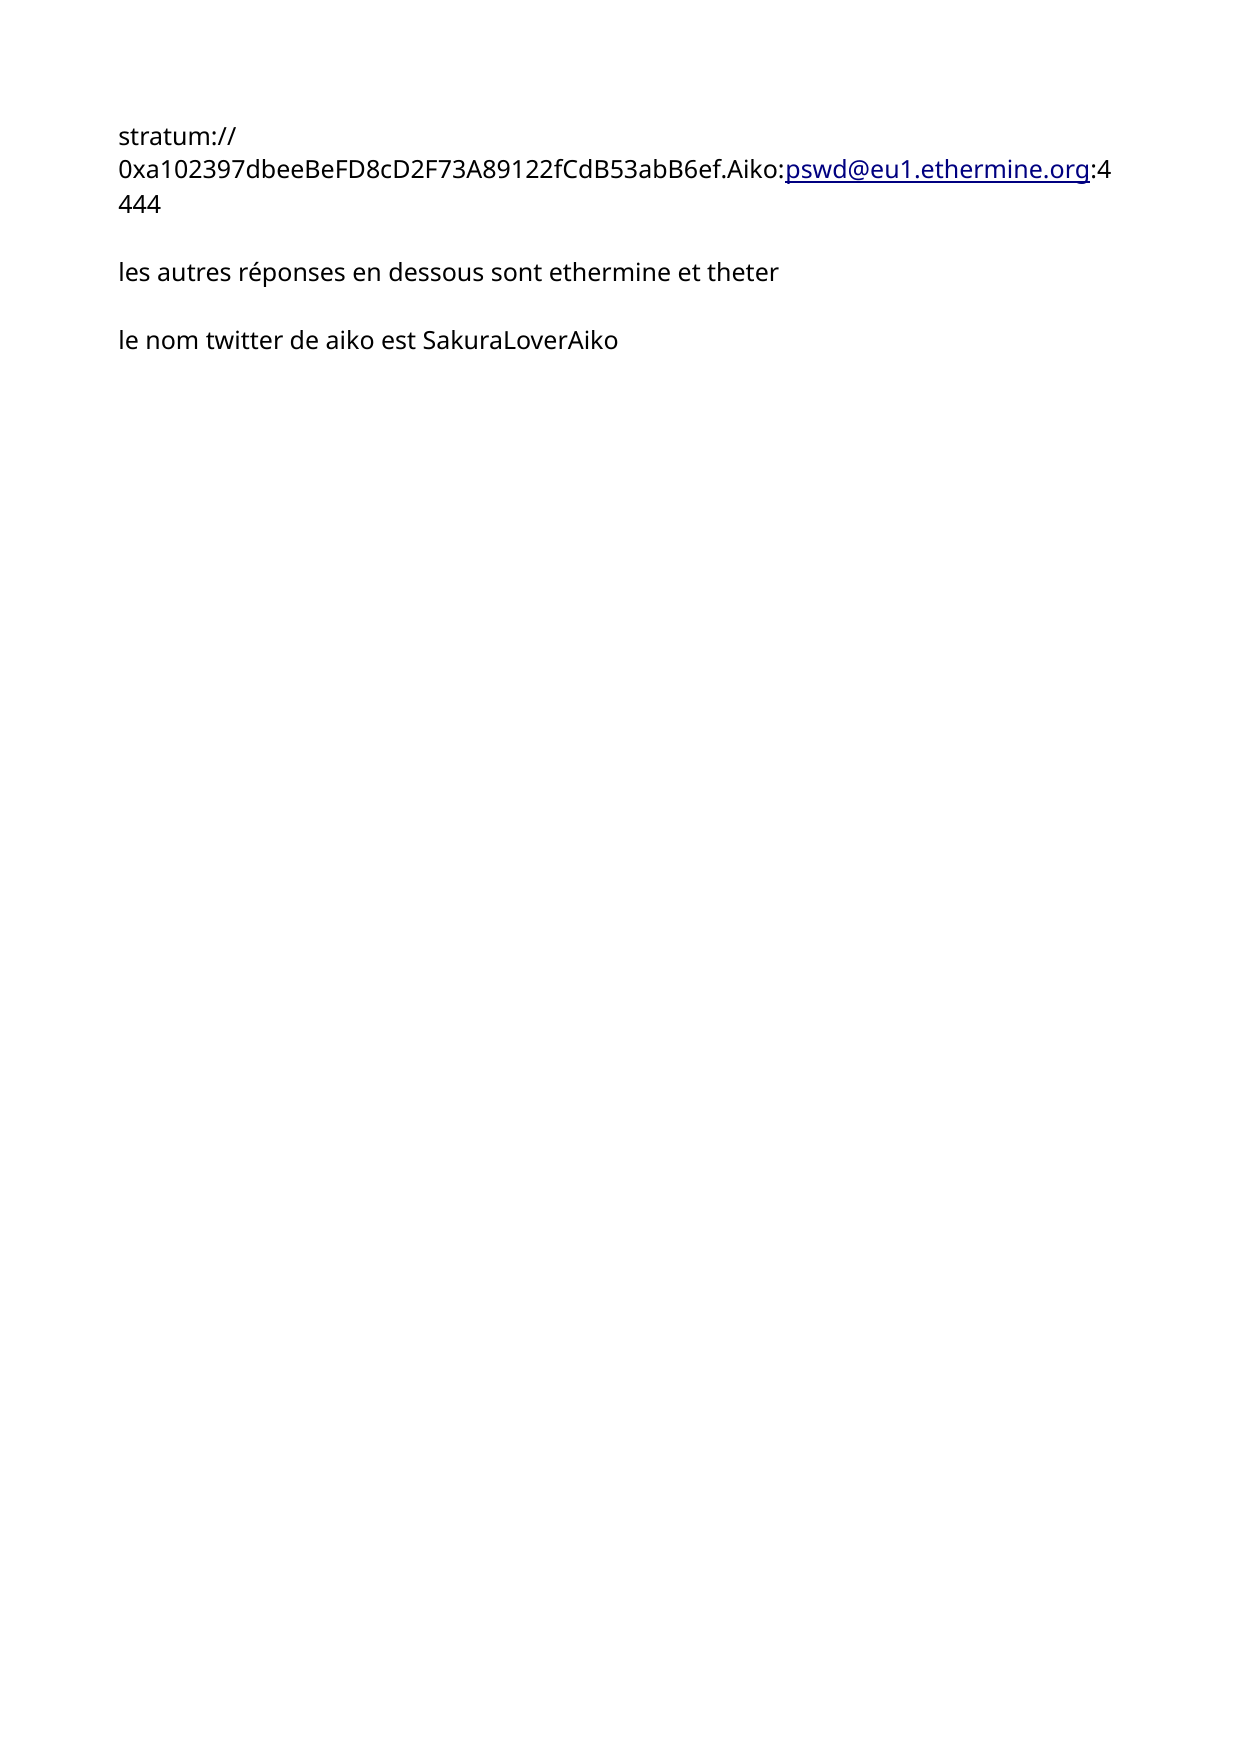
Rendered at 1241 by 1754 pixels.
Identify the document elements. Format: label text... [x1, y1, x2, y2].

text stratum://0xa102397dbeeBeFD8cD2F73A89122fCdB53abB6ef.Aiko:pswd@eu1.ethermine.org:4444 [118, 118, 1122, 220]
text les autres réponses en dessous sont ethermine et theter [118, 254, 1122, 288]
text le nom twitter de aiko est SakuraLoverAiko [118, 322, 1122, 357]
